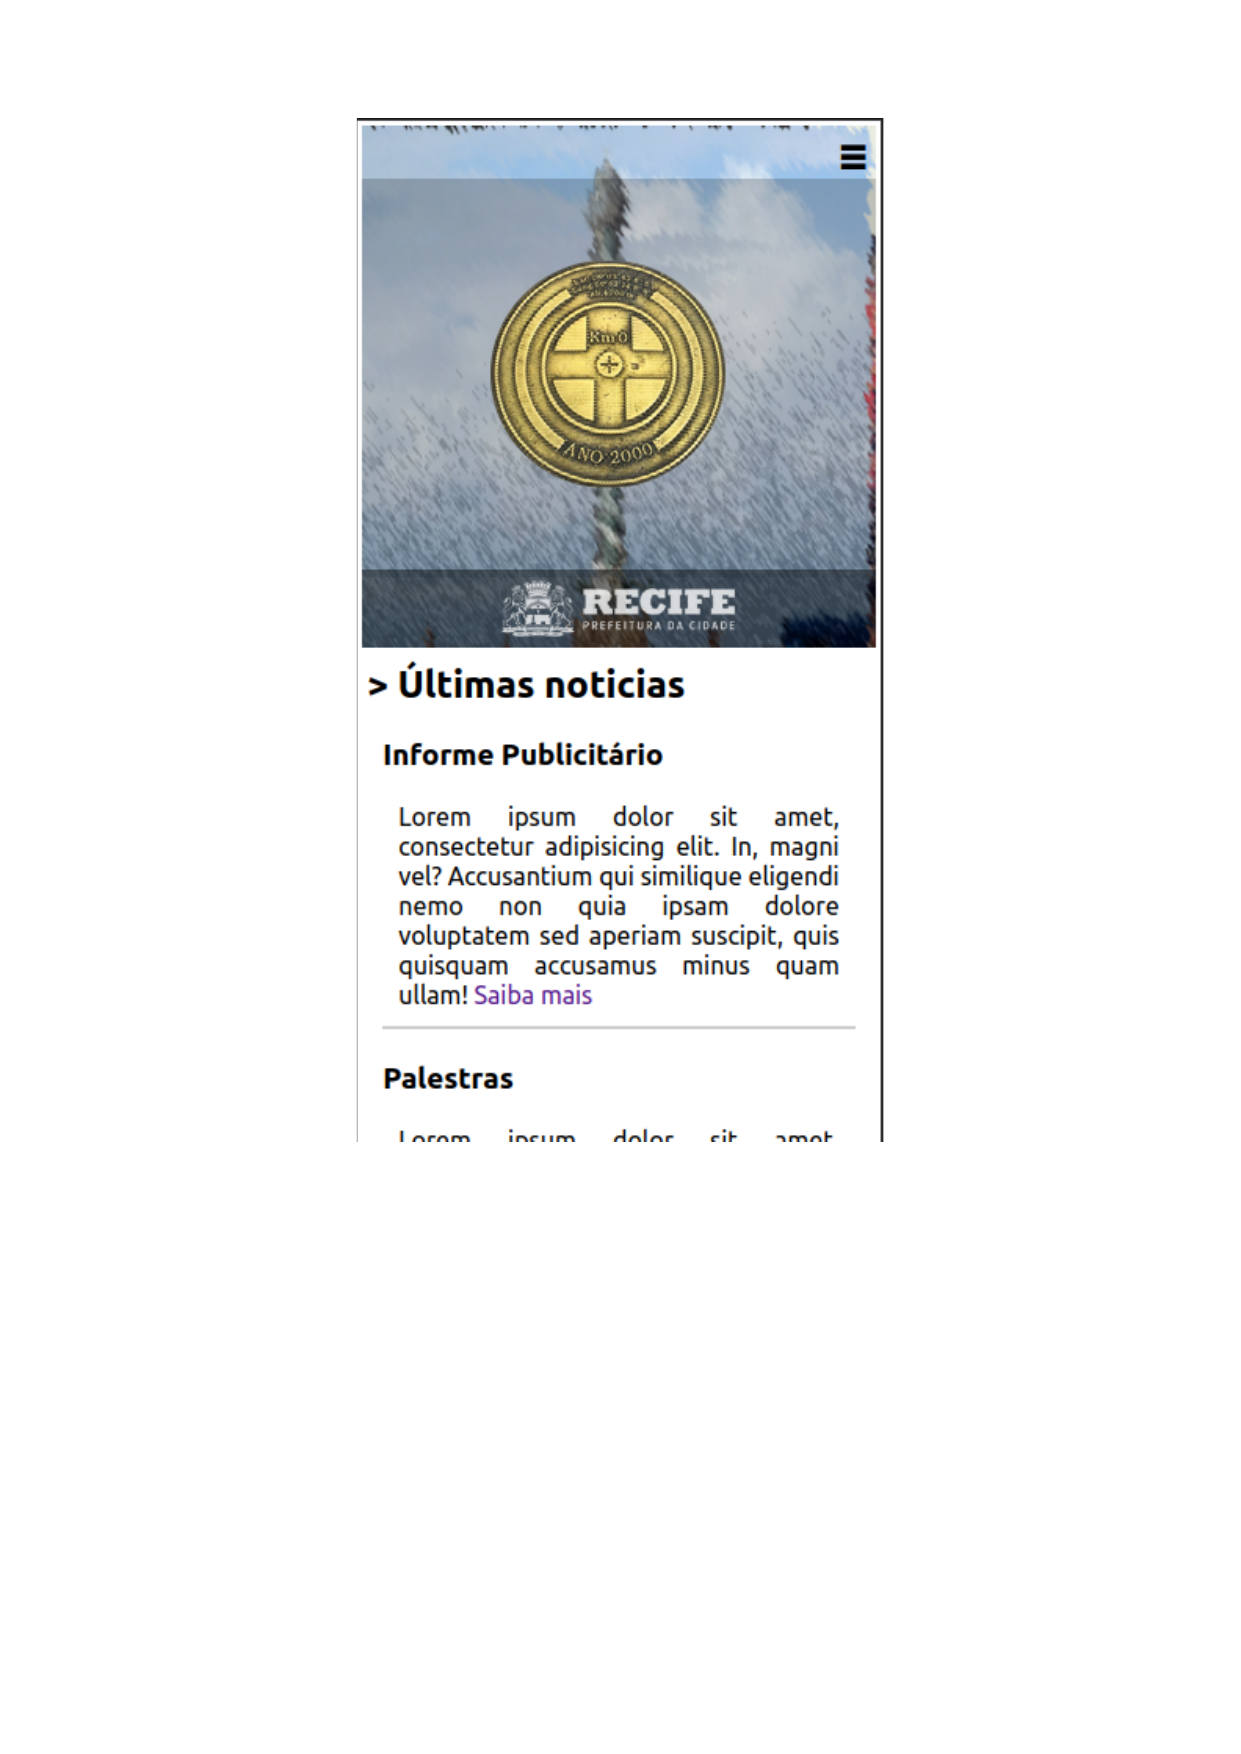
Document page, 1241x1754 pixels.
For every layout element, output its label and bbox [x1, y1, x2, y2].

picture [356, 118, 884, 1142]
